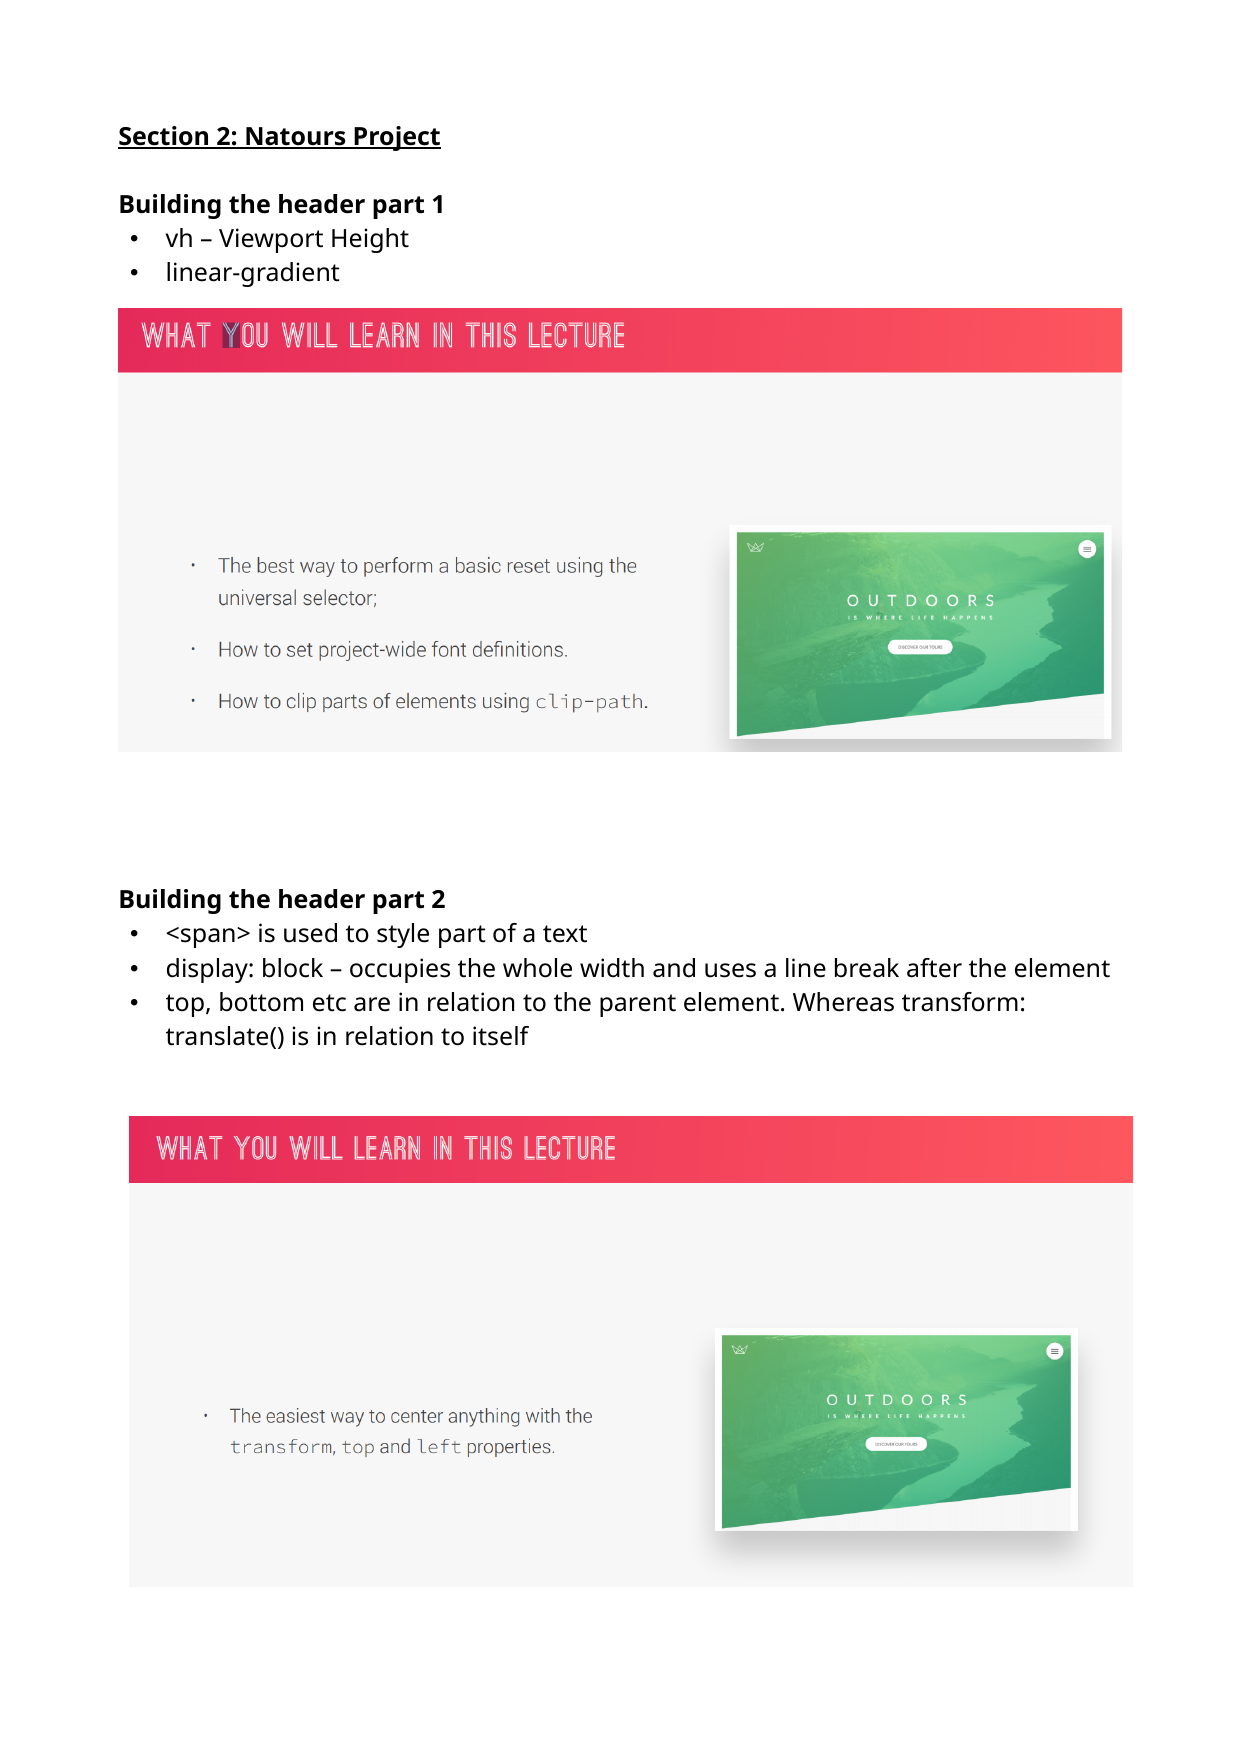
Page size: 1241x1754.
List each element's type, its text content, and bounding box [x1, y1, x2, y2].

list display: block – occupies the whole width and uses a line break after the element [130, 950, 1122, 984]
text Section 2: Natours Project [118, 118, 1122, 152]
text Building the header part 2 [118, 882, 1122, 916]
picture [129, 1116, 1134, 1587]
picture [118, 308, 1123, 752]
text Building the header part 1 [118, 186, 1122, 220]
list vh – Viewport Height [130, 220, 1122, 254]
list <span> is used to style part of a text [130, 916, 1122, 950]
list linear-gradient [130, 254, 1122, 288]
list top, bottom etc are in relation to the parent element. Whereas transform: translate() is in relation to itself [130, 984, 1122, 1052]
